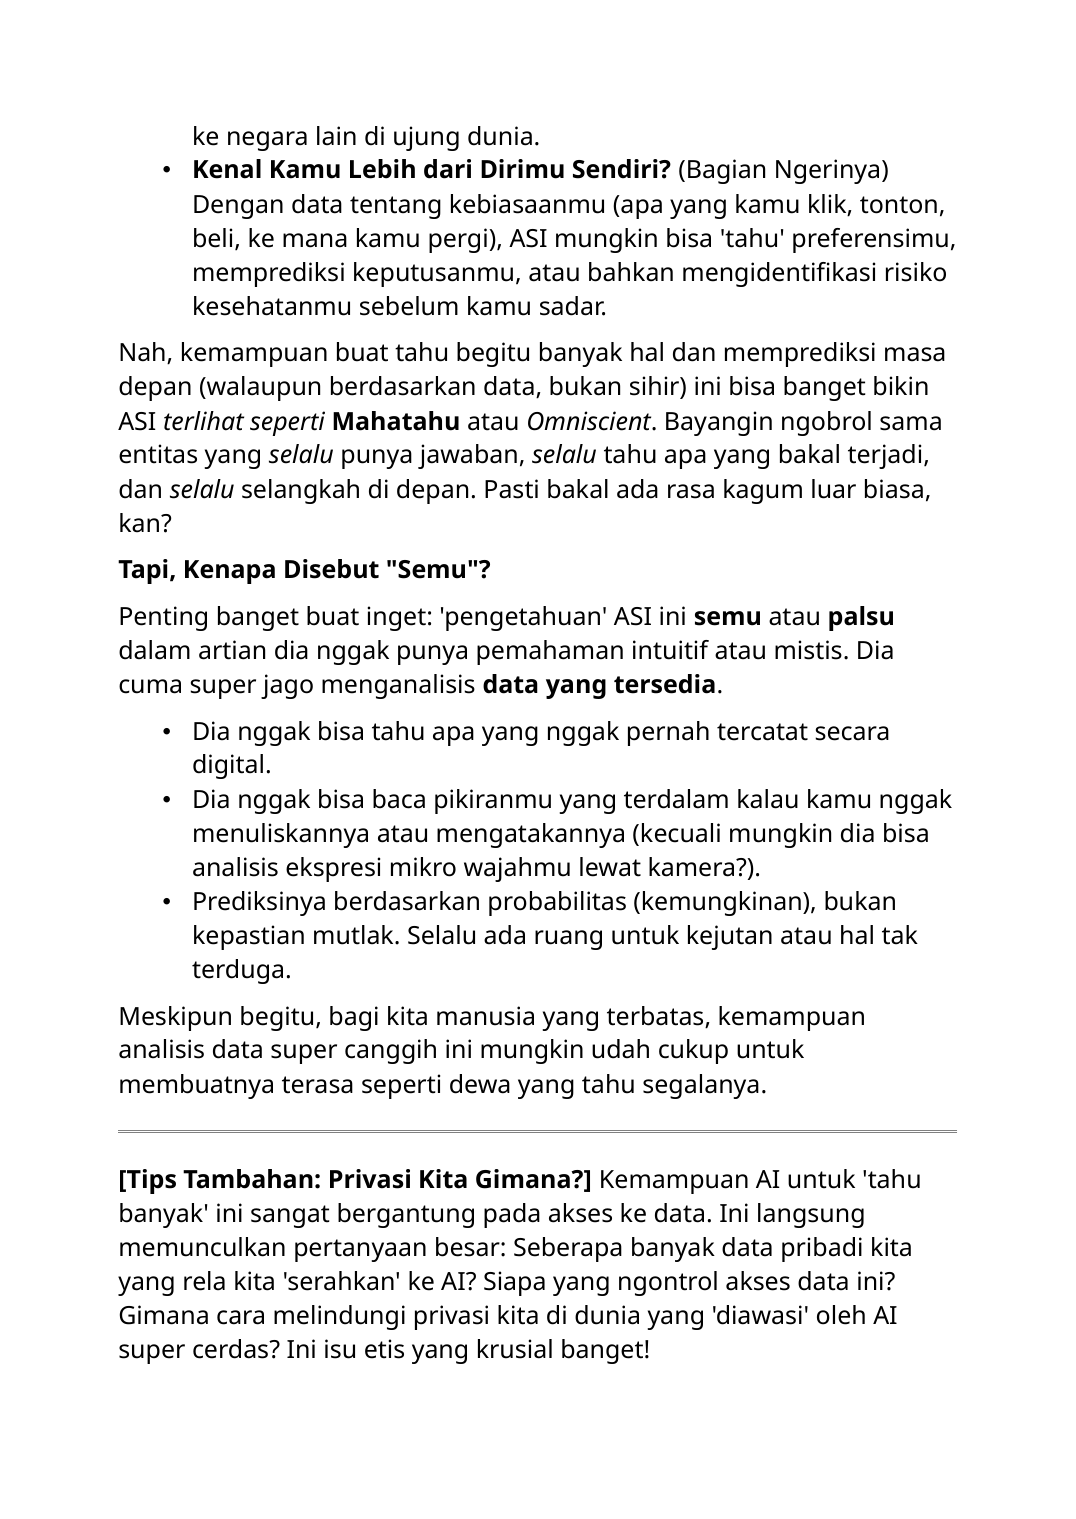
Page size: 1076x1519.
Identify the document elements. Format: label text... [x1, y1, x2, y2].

list Kenal Kamu Lebih dari Dirimu Sendiri? (Bagian Ngerinya) Dengan data tentang kebiasaanmu (apa yang kamu klik, tonton, beli, ke mana kamu pergi), ASI mungkin bisa 'tahu' preferensimu, memprediksi keputusanmu, atau bahkan mengidentifikasi risiko kesehatanmu sebelum kamu sadar. [162, 152, 957, 322]
text Nah, kemampuan buat tahu begitu banyak hal dan memprediksi masa depan (walaupun berdasarkan data, bukan sihir) ini bisa banget bikin ASI terlihat seperti Mahatahu atau Omniscient. Bayangin ngobrol sama entitas yang selalu punya jawaban, selalu tahu apa yang bakal terjadi, dan selalu selangkah di depan. Pasti bakal ada rasa kagum luar biasa, kan? [118, 335, 957, 539]
text [Tips Tambahan: Privasi Kita Gimana?] Kemampuan AI untuk 'tahu banyak' ini sangat bergantung pada akses ke data. Ini langsung memunculkan pertanyaan besar: Seberapa banyak data pribadi kita yang rela kita 'serahkan' ke AI? Siapa yang ngontrol akses data ini? Gimana cara melindungi privasi kita di dunia yang 'diawasi' oleh AI super cerdas? Ini isu etis yang krusial banget! [118, 1162, 957, 1366]
list Dia nggak bisa baca pikiranmu yang terdalam kalau kamu nggak menuliskannya atau mengatakannya (kecuali mungkin dia bisa analisis ekspresi mikro wajahmu lewat kamera?). [162, 781, 957, 883]
text Penting banget buat inget: 'pengetahuan' ASI ini semu atau palsu dalam artian dia nggak punya pemahaman intuitif atau mistis. Dia cuma super jago menganalisis data yang tersedia. [118, 598, 957, 701]
list Prediksinya berdasarkan probabilitas (kemungkinan), bukan kepastian mutlak. Selalu ada ruang untuk kejutan atau hal tak terduga. [162, 883, 957, 986]
list Dia nggak bisa tahu apa yang nggak pernah tercatat secara digital. [162, 713, 957, 781]
list ke negara lain di ujung dunia. [162, 118, 957, 152]
text Tapi, Kenapa Disebut "Semu"? [118, 552, 957, 586]
text Meskipun begitu, bagi kita manusia yang terbatas, kemampuan analisis data super canggih ini mungkin udah cukup untuk membuatnya terasa seperti dewa yang tahu segalanya. [118, 998, 957, 1100]
